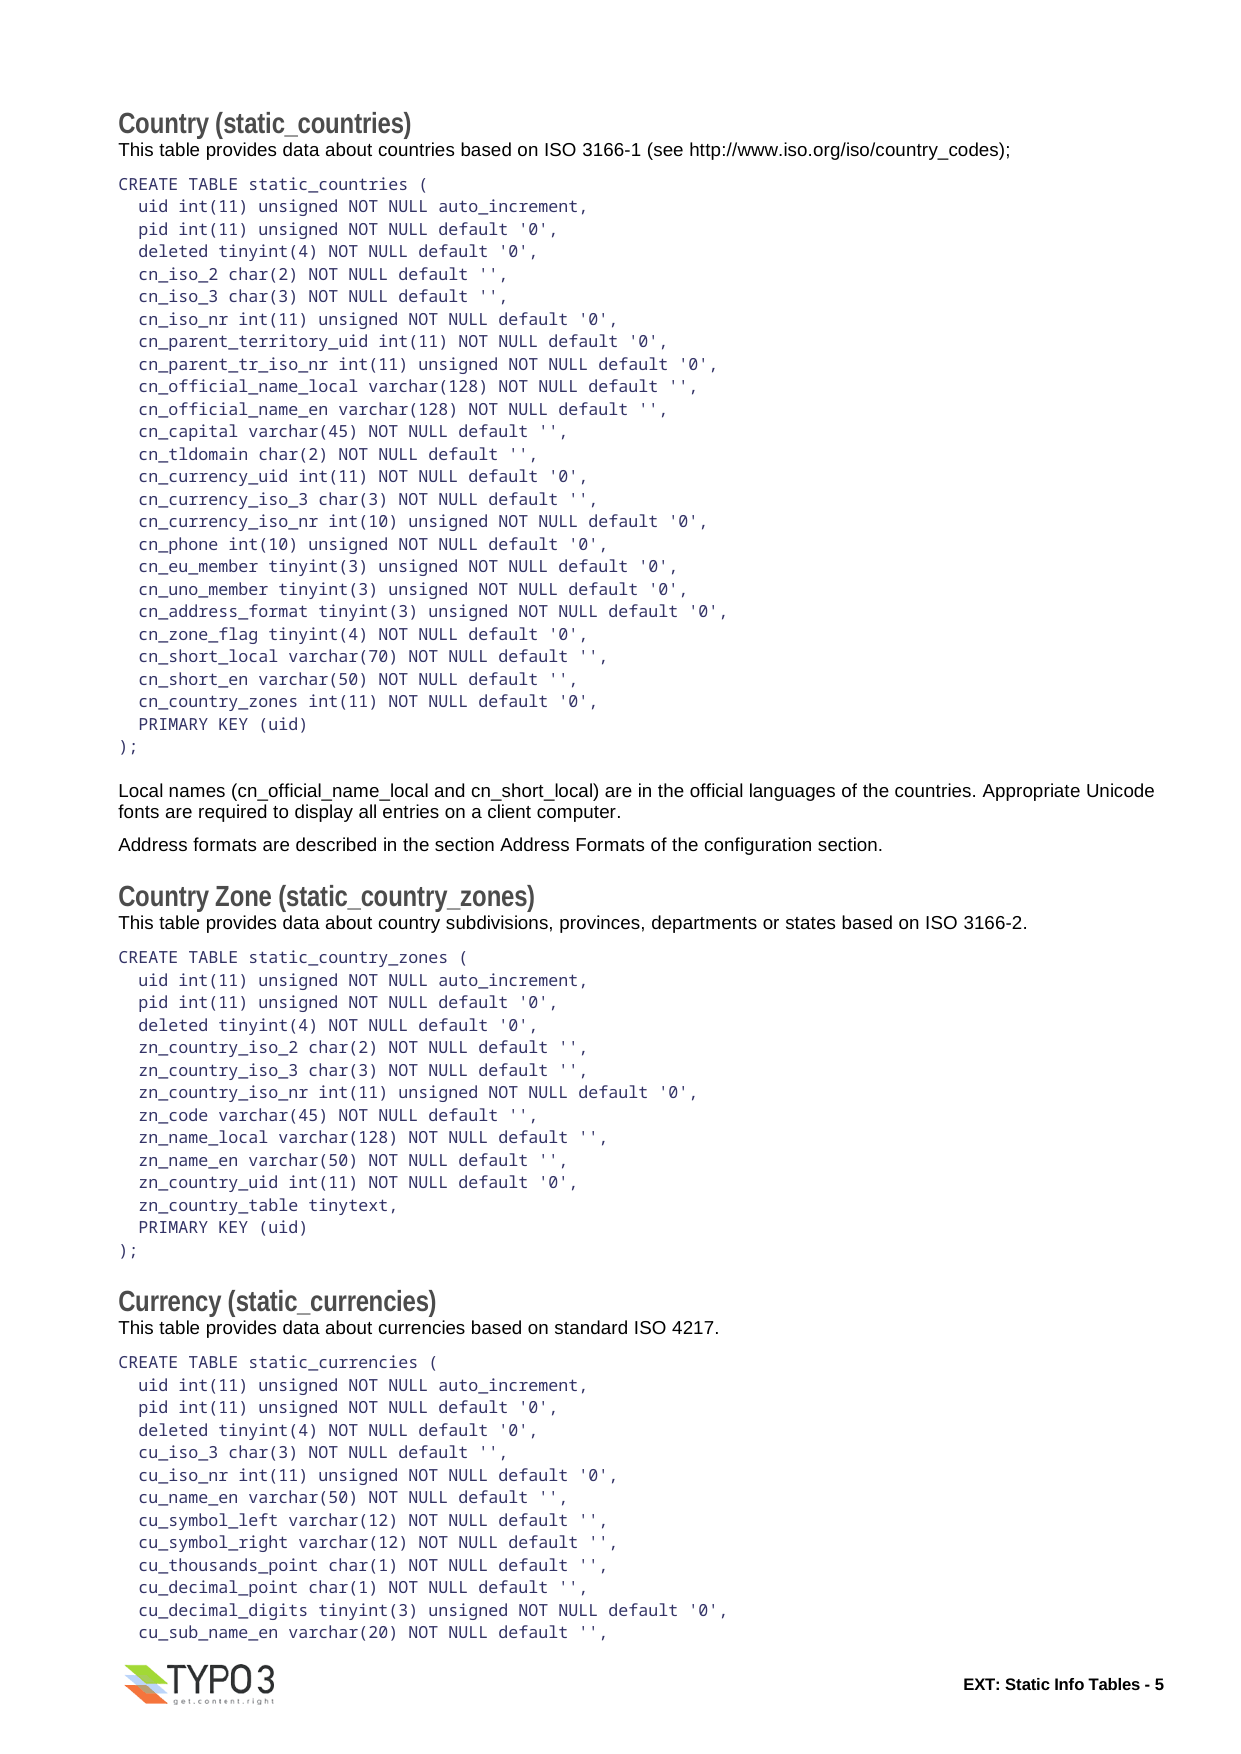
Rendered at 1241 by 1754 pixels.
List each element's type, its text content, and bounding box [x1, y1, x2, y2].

text PRIMARY KEY (uid) [118, 1216, 1163, 1239]
text cn_currency_uid int(11) NOT NULL default '0', [118, 465, 1163, 488]
text cn_capital varchar(45) NOT NULL default '', [118, 420, 1163, 443]
text zn_country_table tinytext, [118, 1194, 1163, 1216]
text cn_iso_2 char(2) NOT NULL default '', [118, 263, 1163, 285]
text Local names (cn_official_name_local and cn_short_local) are in the official languages of the countries. Appropriate Unicode fonts are required to display all entries on a client computer. [118, 780, 1163, 822]
text zn_name_local varchar(128) NOT NULL default '', [118, 1126, 1163, 1149]
text CREATE TABLE static_country_zones ( [118, 946, 1163, 969]
text cu_iso_3 char(3) NOT NULL default '', [118, 1441, 1163, 1464]
subtitle Currency (static_currencies) [118, 1285, 1163, 1318]
text cu_symbol_right varchar(12) NOT NULL default '', [118, 1531, 1163, 1554]
text zn_country_iso_nr int(11) unsigned NOT NULL default '0', [118, 1081, 1163, 1104]
text zn_country_iso_3 char(3) NOT NULL default '', [118, 1059, 1163, 1081]
text cn_official_name_en varchar(128) NOT NULL default '', [118, 398, 1163, 420]
text cu_decimal_point char(1) NOT NULL default '', [118, 1576, 1163, 1599]
text PRIMARY KEY (uid) [118, 713, 1163, 735]
subtitle Country Zone (static_country_zones) [118, 879, 1163, 913]
subtitle Country (static_countries) [118, 106, 1163, 139]
text ); [118, 1239, 1163, 1261]
text uid int(11) unsigned NOT NULL auto_increment, [118, 969, 1163, 991]
text pid int(11) unsigned NOT NULL default '0', [118, 218, 1163, 240]
text zn_name_en varchar(50) NOT NULL default '', [118, 1149, 1163, 1171]
text zn_code varchar(45) NOT NULL default '', [118, 1104, 1163, 1126]
text cn_zone_flag tinyint(4) NOT NULL default '0', [118, 623, 1163, 645]
text pid int(11) unsigned NOT NULL default '0', [118, 1396, 1163, 1419]
text cu_symbol_left varchar(12) NOT NULL default '', [118, 1509, 1163, 1531]
text deleted tinyint(4) NOT NULL default '0', [118, 1419, 1163, 1441]
text cn_official_name_local varchar(128) NOT NULL default '', [118, 375, 1163, 398]
text cn_currency_iso_nr int(10) unsigned NOT NULL default '0', [118, 510, 1163, 533]
text CREATE TABLE static_countries ( [118, 173, 1163, 195]
text cu_iso_nr int(11) unsigned NOT NULL default '0', [118, 1464, 1163, 1486]
text zn_country_uid int(11) NOT NULL default '0', [118, 1171, 1163, 1194]
text Address formats are described in the section Address Formats of the configuration section. [118, 835, 1163, 856]
text CREATE TABLE static_currencies ( [118, 1351, 1163, 1374]
text uid int(11) unsigned NOT NULL auto_increment, [118, 1374, 1163, 1396]
text cu_name_en varchar(50) NOT NULL default '', [118, 1486, 1163, 1509]
text ); [118, 735, 1163, 758]
text pid int(11) unsigned NOT NULL default '0', [118, 991, 1163, 1014]
text zn_country_iso_2 char(2) NOT NULL default '', [118, 1036, 1163, 1059]
text This table provides data about currencies based on standard ISO 4217. [118, 1318, 1163, 1339]
text uid int(11) unsigned NOT NULL auto_increment, [118, 195, 1163, 218]
text cn_parent_territory_uid int(11) NOT NULL default '0', [118, 330, 1163, 353]
text This table provides data about countries based on ISO 3166-1 (see http://www.iso.org/iso/country_codes); [118, 139, 1163, 160]
text cu_thousands_point char(1) NOT NULL default '', [118, 1554, 1163, 1576]
text cn_tldomain char(2) NOT NULL default '', [118, 443, 1163, 465]
text cn_currency_iso_3 char(3) NOT NULL default '', [118, 488, 1163, 510]
text cn_country_zones int(11) NOT NULL default '0', [118, 690, 1163, 713]
text cn_short_en varchar(50) NOT NULL default '', [118, 668, 1163, 690]
text cn_iso_nr int(11) unsigned NOT NULL default '0', [118, 308, 1163, 330]
text cn_short_local varchar(70) NOT NULL default '', [118, 645, 1163, 668]
text cn_eu_member tinyint(3) unsigned NOT NULL default '0', [118, 555, 1163, 578]
text deleted tinyint(4) NOT NULL default '0', [118, 1014, 1163, 1036]
text cn_address_format tinyint(3) unsigned NOT NULL default '0', [118, 600, 1163, 623]
text deleted tinyint(4) NOT NULL default '0', [118, 240, 1163, 263]
text cu_decimal_digits tinyint(3) unsigned NOT NULL default '0', [118, 1599, 1163, 1621]
text cu_sub_name_en varchar(20) NOT NULL default '', [118, 1621, 1163, 1644]
text cn_parent_tr_iso_nr int(11) unsigned NOT NULL default '0', [118, 353, 1163, 375]
text cn_iso_3 char(3) NOT NULL default '', [118, 285, 1163, 308]
text cn_uno_member tinyint(3) unsigned NOT NULL default '0', [118, 578, 1163, 600]
picture [119, 1659, 280, 1710]
text This table provides data about country subdivisions, provinces, departments or states based on ISO 3166-2. [118, 913, 1163, 934]
text cn_phone int(10) unsigned NOT NULL default '0', [118, 533, 1163, 555]
